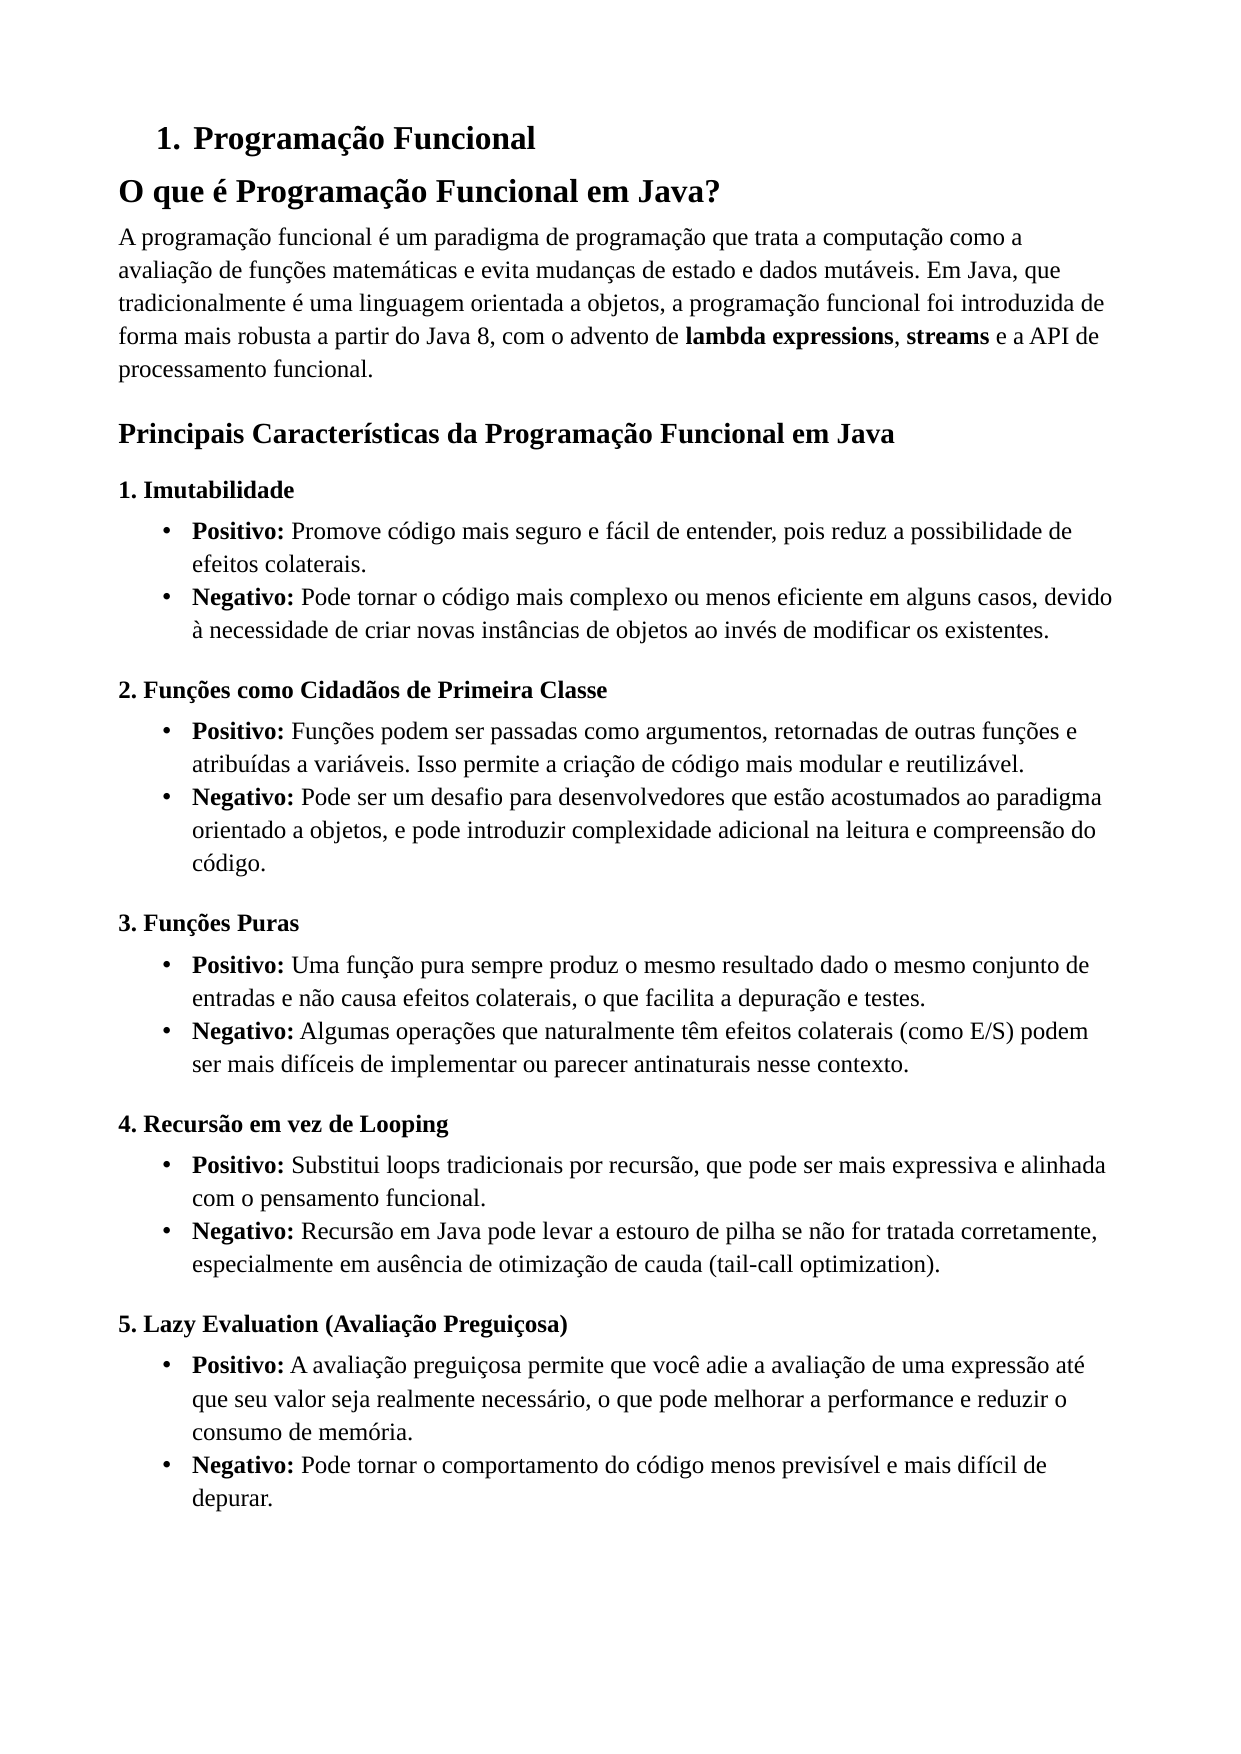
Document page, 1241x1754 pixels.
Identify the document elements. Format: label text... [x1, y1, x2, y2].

list Negativo: Recursão em Java pode levar a estouro de pilha se não for tratada corretamente, especialmente em ausência de otimização de cauda (tail-call optimization). [162, 1216, 1122, 1278]
subtitle 5. Lazy Evaluation (Avaliação Preguiçosa) [118, 1309, 1122, 1338]
list Programação Funcional [156, 118, 1122, 156]
subtitle 2. Funções como Cidadãos de Primeira Classe [118, 675, 1122, 704]
list Positivo: Substitui loops tradicionais por recursão, que pode ser mais expressiva e alinhada com o pensamento funcional. [162, 1150, 1122, 1212]
subtitle 3. Funções Puras [118, 908, 1122, 937]
list Negativo: Pode ser um desafio para desenvolvedores que estão acostumados ao paradigma orientado a objetos, e pode introduzir complexidade adicional na leitura e compreensão do código. [162, 782, 1122, 877]
list Positivo: A avaliação preguiçosa permite que você adie a avaliação de uma expressão até que seu valor seja realmente necessário, o que pode melhorar a performance e reduzir o consumo de memória. [162, 1351, 1122, 1445]
text A programação funcional é um paradigma de programação que trata a computação como a avaliação de funções matemáticas e evita mudanças de estado e dados mutáveis. Em Java, que tradicionalmente é uma linguagem orientada a objetos, a programação funcional foi introduzida de forma mais robusta a partir do Java 8, com o advento de lambda expressions, streams e a API de processamento funcional. [118, 222, 1122, 383]
list Positivo: Funções podem ser passadas como argumentos, retornadas de outras funções e atribuídas a variáveis. Isso permite a criação de código mais modular e reutilizável. [162, 716, 1122, 778]
list Negativo: Pode tornar o comportamento do código menos previsível e mais difícil de depurar. [162, 1450, 1122, 1511]
list Negativo: Algumas operações que naturalmente têm efeitos colaterais (como E/S) podem ser mais difíceis de implementar ou parecer antinaturais nesse contexto. [162, 1016, 1122, 1078]
subtitle O que é Programação Funcional em Java? [118, 171, 1122, 209]
subtitle 1. Imutabilidade [118, 475, 1122, 503]
subtitle 4. Recursão em vez de Looping [118, 1109, 1122, 1138]
subtitle Principais Características da Programação Funcional em Java [118, 416, 1122, 450]
list Positivo: Uma função pura sempre produz o mesmo resultado dado o mesmo conjunto de entradas e não causa efeitos colaterais, o que facilita a depuração e testes. [162, 950, 1122, 1012]
list Negativo: Pode tornar o código mais complexo ou menos eficiente em alguns casos, devido à necessidade de criar novas instâncias de objetos ao invés de modificar os existentes. [162, 582, 1122, 644]
list Positivo: Promove código mais seguro e fácil de entender, pois reduz a possibilidade de efeitos colaterais. [162, 516, 1122, 578]
